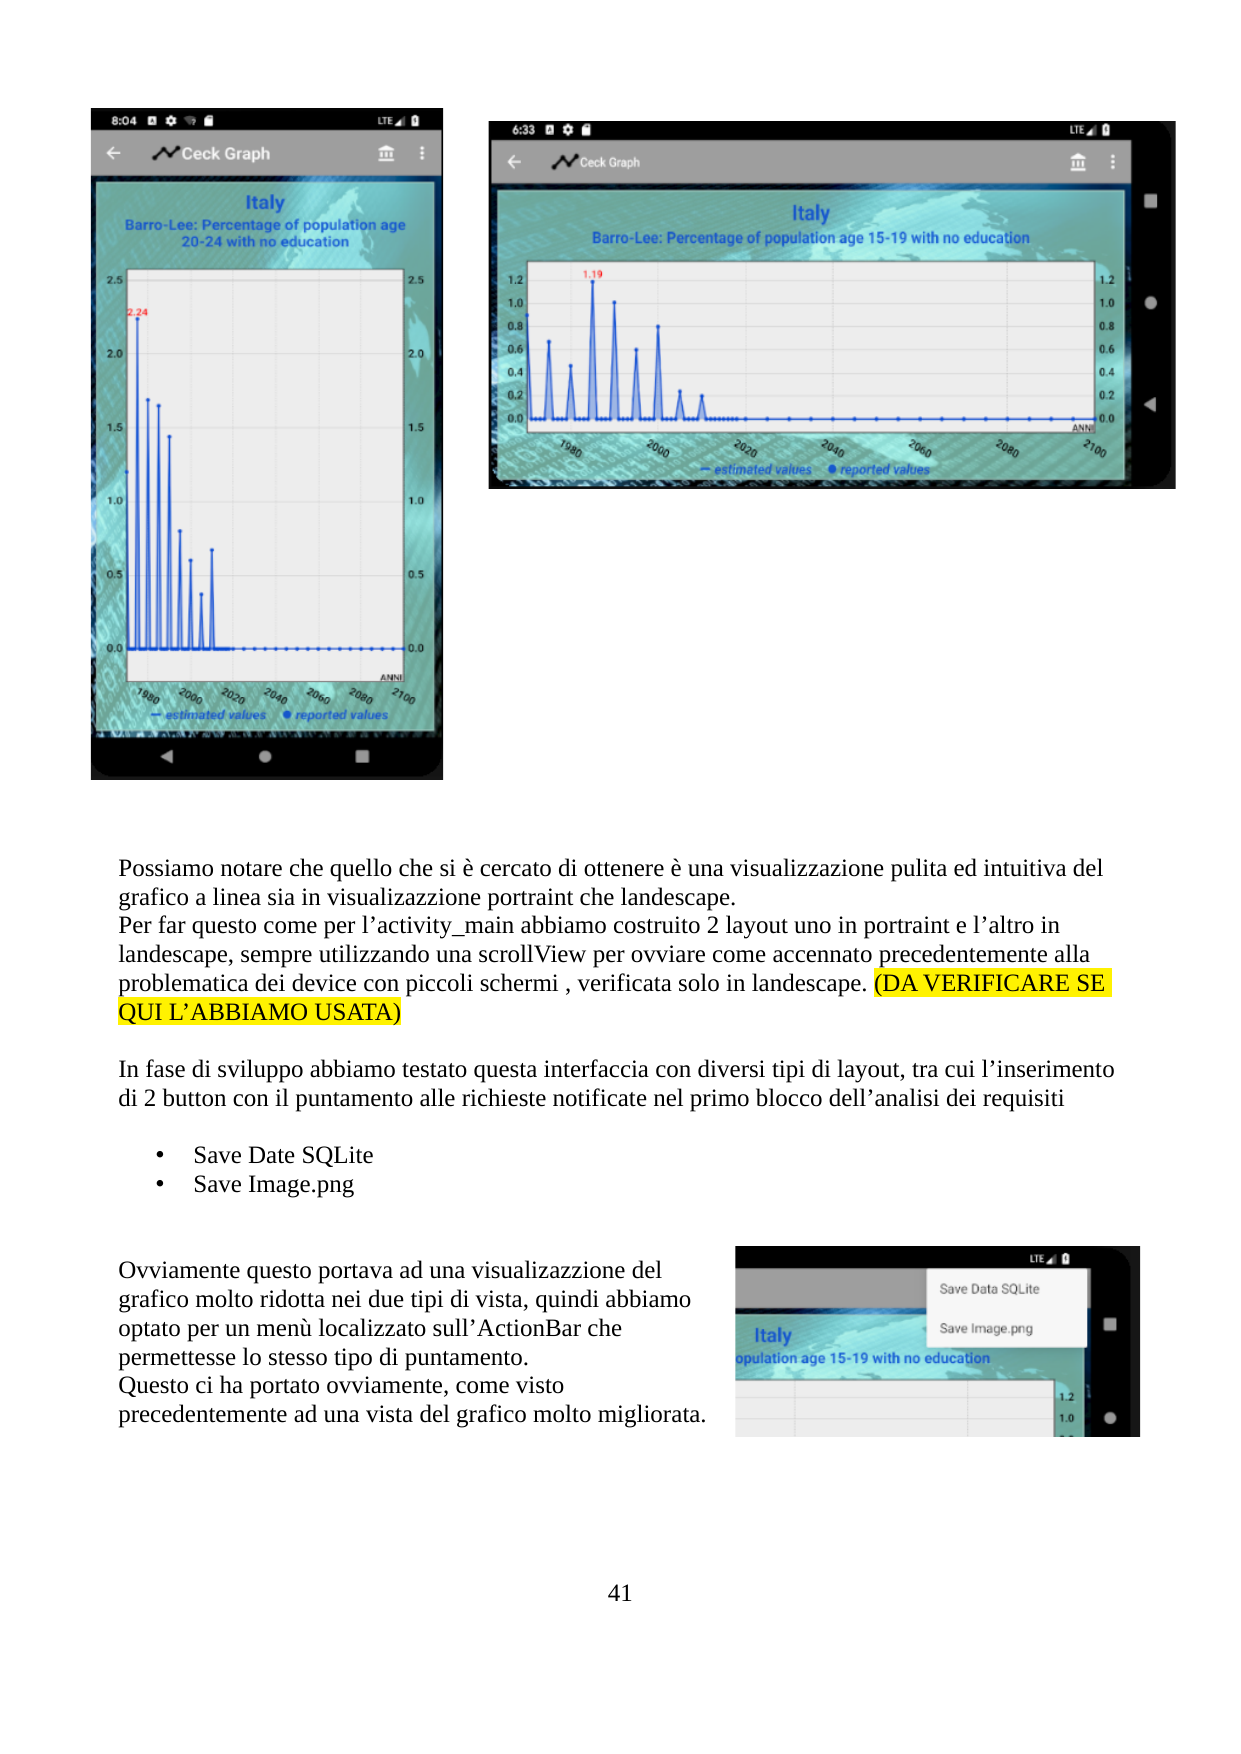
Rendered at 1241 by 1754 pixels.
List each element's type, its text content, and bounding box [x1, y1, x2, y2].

text Questo ci ha portato ovviamente, come visto precedentemente ad una vista del grafico molto migliorata. [118, 1370, 735, 1428]
text Per far questo come per l’activity_main abbiamo costruito 2 layout uno in portraint e l’altro in landescape, sempre utilizzando una scrollView per ovviare come accennato precedentemente alla problematica dei device con piccoli schermi , verificata solo in landescape. (DA VERIFICARE SE QUI L’ABBIAMO USATA) [118, 910, 1122, 1025]
picture [90, 108, 444, 780]
text In fase di sviluppo abbiamo testato questa interfaccia con diversi tipi di layout, tra cui l’inserimento di 2 button con il puntamento alle richieste notificate nel primo blocco dell’analisi dei requisiti [118, 1054, 1122, 1112]
list Save Date SQLite [156, 1140, 1122, 1169]
text Ovviamente questo portava ad una visualizazzione del grafico molto ridotta nei due tipi di vista, quindi abbiamo optato per un menù localizzato sull’ActionBar che permettesse lo stesso tipo di puntamento. [118, 1255, 735, 1370]
picture [735, 1246, 1141, 1437]
picture [488, 121, 1176, 489]
list Save Image.png [156, 1169, 1122, 1198]
text Possiamo notare che quello che si è cercato di ottenere è una visualizzazione pulita ed intuitiva del grafico a linea sia in visualizazzione portraint che landescape. [118, 853, 1122, 910]
